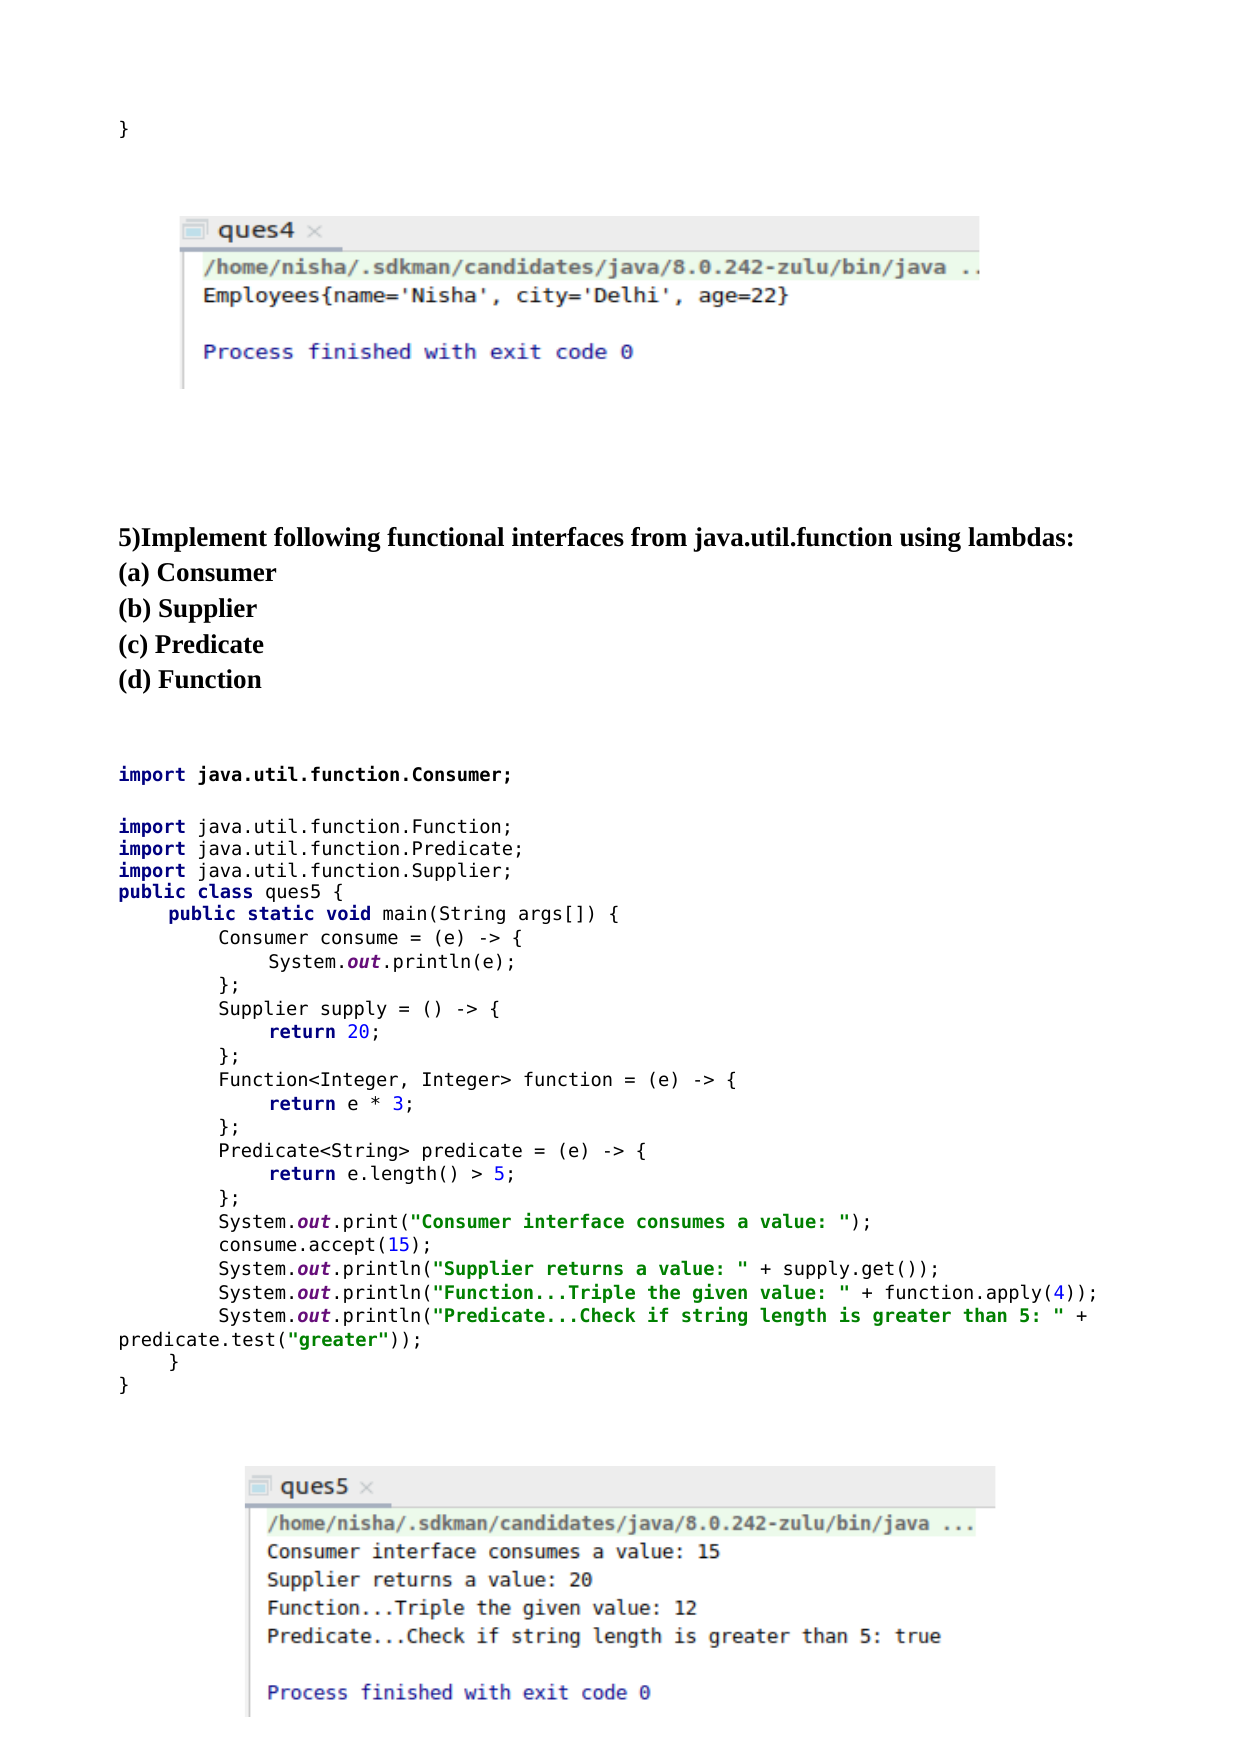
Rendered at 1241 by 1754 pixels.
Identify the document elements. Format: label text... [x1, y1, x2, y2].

text (c) Predicate [118, 628, 1122, 659]
text (a) Consumer [118, 556, 1122, 587]
text public static void main(String args[]) { [118, 903, 1122, 927]
text Predicate<String> predicate = (e) -> { [118, 1140, 1122, 1163]
text consume.accept(15); [118, 1234, 1122, 1258]
text import java.util.function.Consumer; [118, 764, 1122, 786]
text import java.util.function.Function; [118, 816, 1122, 838]
text Supplier supply = () -> { [118, 998, 1122, 1022]
picture [244, 1466, 996, 1717]
text System.out.println(e); [118, 951, 1122, 974]
text return e.length() > 5; [118, 1163, 1122, 1187]
text System.out.println("Function...Triple the given value: " + function.apply(4)); [118, 1282, 1122, 1305]
text Function<Integer, Integer> function = (e) -> { [118, 1069, 1122, 1092]
text (b) Supplier [118, 592, 1122, 623]
text import java.util.function.Supplier; [118, 859, 1122, 881]
text Consumer consume = (e) -> { [118, 927, 1122, 951]
text } [118, 118, 1122, 140]
text }; [118, 1187, 1122, 1211]
picture [179, 216, 980, 389]
text } [118, 1351, 1122, 1374]
text return e * 3; [118, 1092, 1122, 1116]
text (d) Function [118, 663, 1122, 695]
text System.out.print("Consumer interface consumes a value: "); [118, 1211, 1122, 1234]
text import java.util.function.Predicate; [118, 838, 1122, 859]
text System.out.println("Predicate...Check if string length is greater than 5: " + predicate.test("greater")); [118, 1305, 1122, 1351]
text 5)Implement following functional interfaces from java.util.function using lambdas: [118, 521, 1122, 552]
text }; [118, 1045, 1122, 1069]
text public class ques5 { [118, 881, 1122, 903]
text }; [118, 1116, 1122, 1140]
text System.out.println("Supplier returns a value: " + supply.get()); [118, 1258, 1122, 1282]
text } [118, 1374, 1122, 1396]
text return 20; [118, 1022, 1122, 1045]
text }; [118, 974, 1122, 998]
